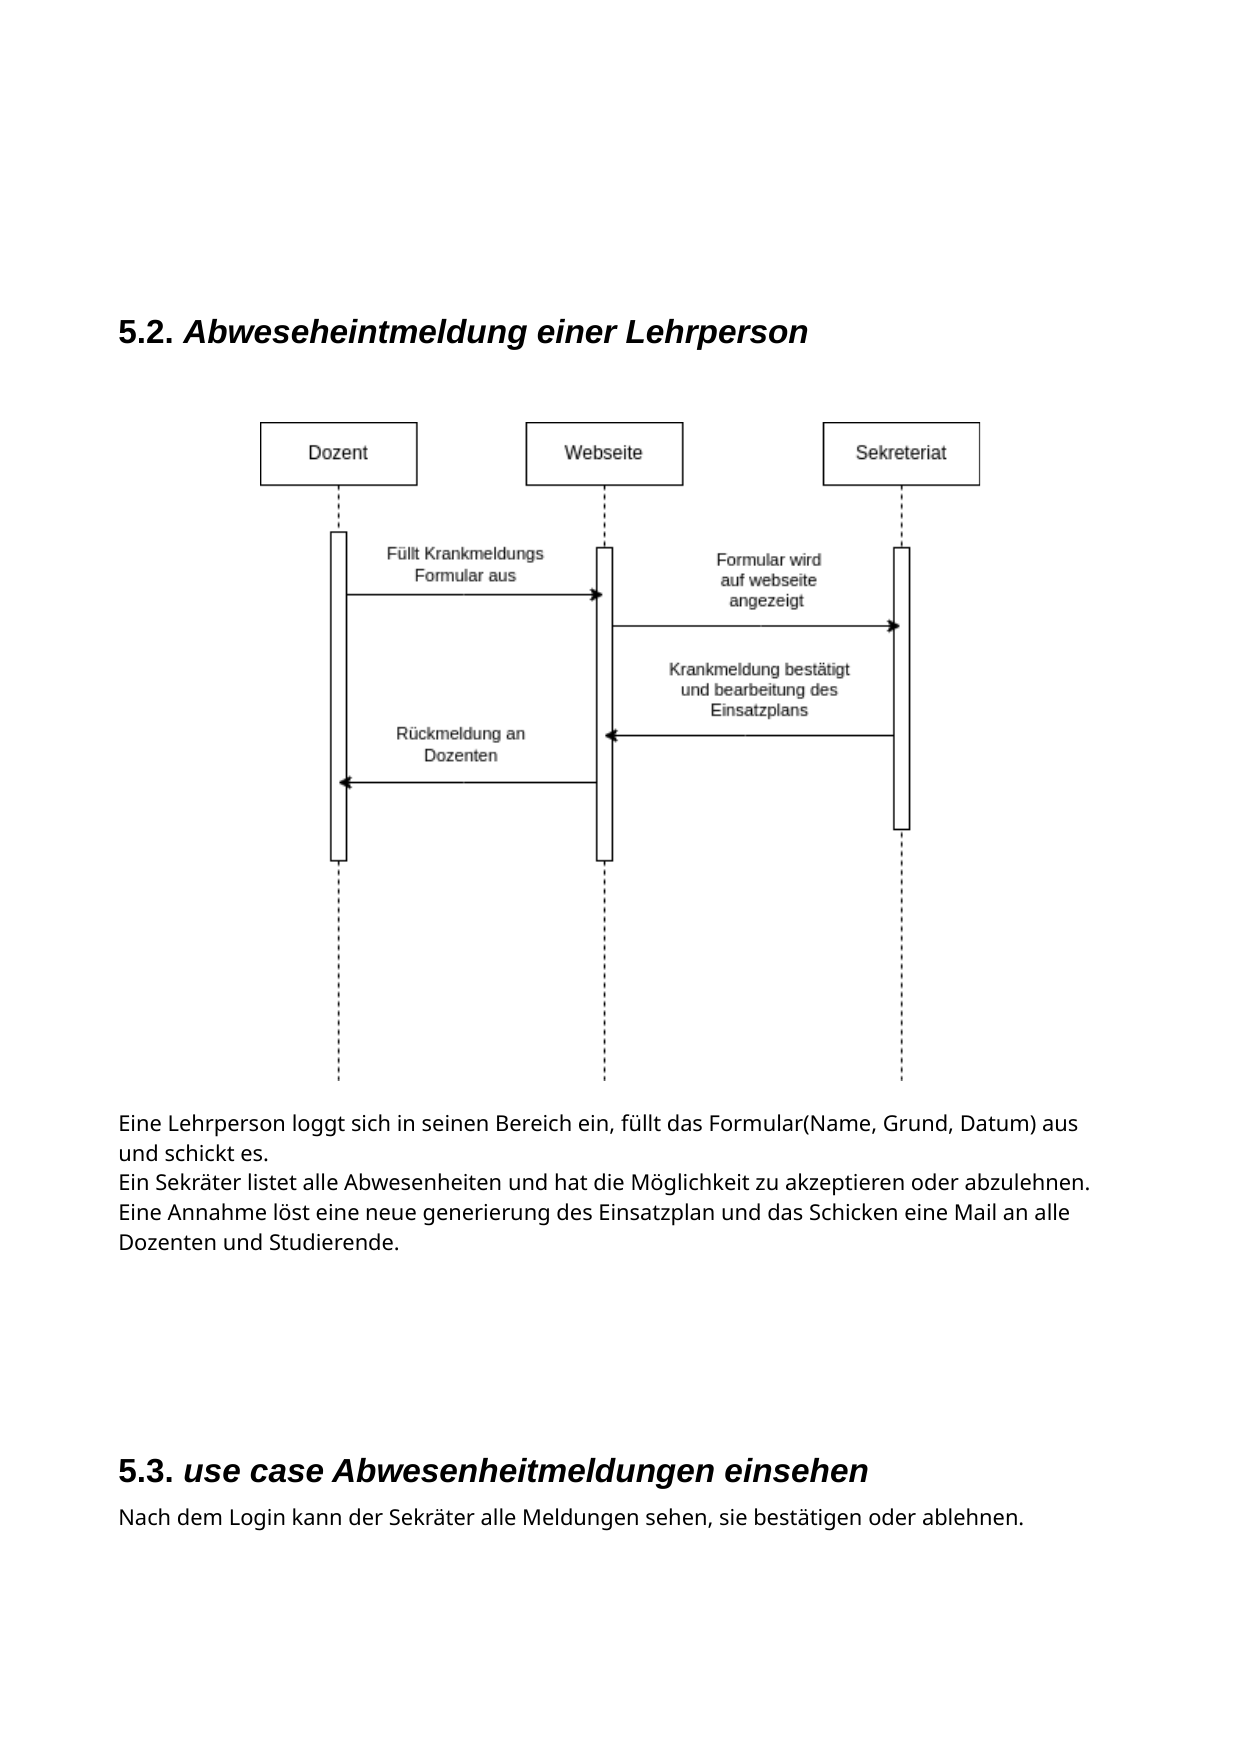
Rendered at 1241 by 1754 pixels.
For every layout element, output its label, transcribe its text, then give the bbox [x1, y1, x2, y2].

text Eine Annahme löst eine neue generierung des Einsatzplan und das Schicken eine Mail an alle Dozenten und Studierende. [118, 1197, 1122, 1257]
subtitle 5.2. Abweseheintmeldung einer Lehrperson [118, 312, 1122, 351]
subtitle 5.3. use case Abwesenheitmeldungen einsehen [118, 1451, 1122, 1489]
picture [260, 422, 981, 1081]
text Nach dem Login kann der Sekräter alle Meldungen sehen, sie bestätigen oder ablehnen. [118, 1502, 1122, 1531]
text Ein Sekräter listet alle Abwesenheiten und hat die Möglichkeit zu akzeptieren oder abzulehnen. [118, 1167, 1122, 1197]
text Eine Lehrperson loggt sich in seinen Bereich ein, füllt das Formular(Name, Grund, Datum) aus und schickt es. [118, 1108, 1122, 1167]
